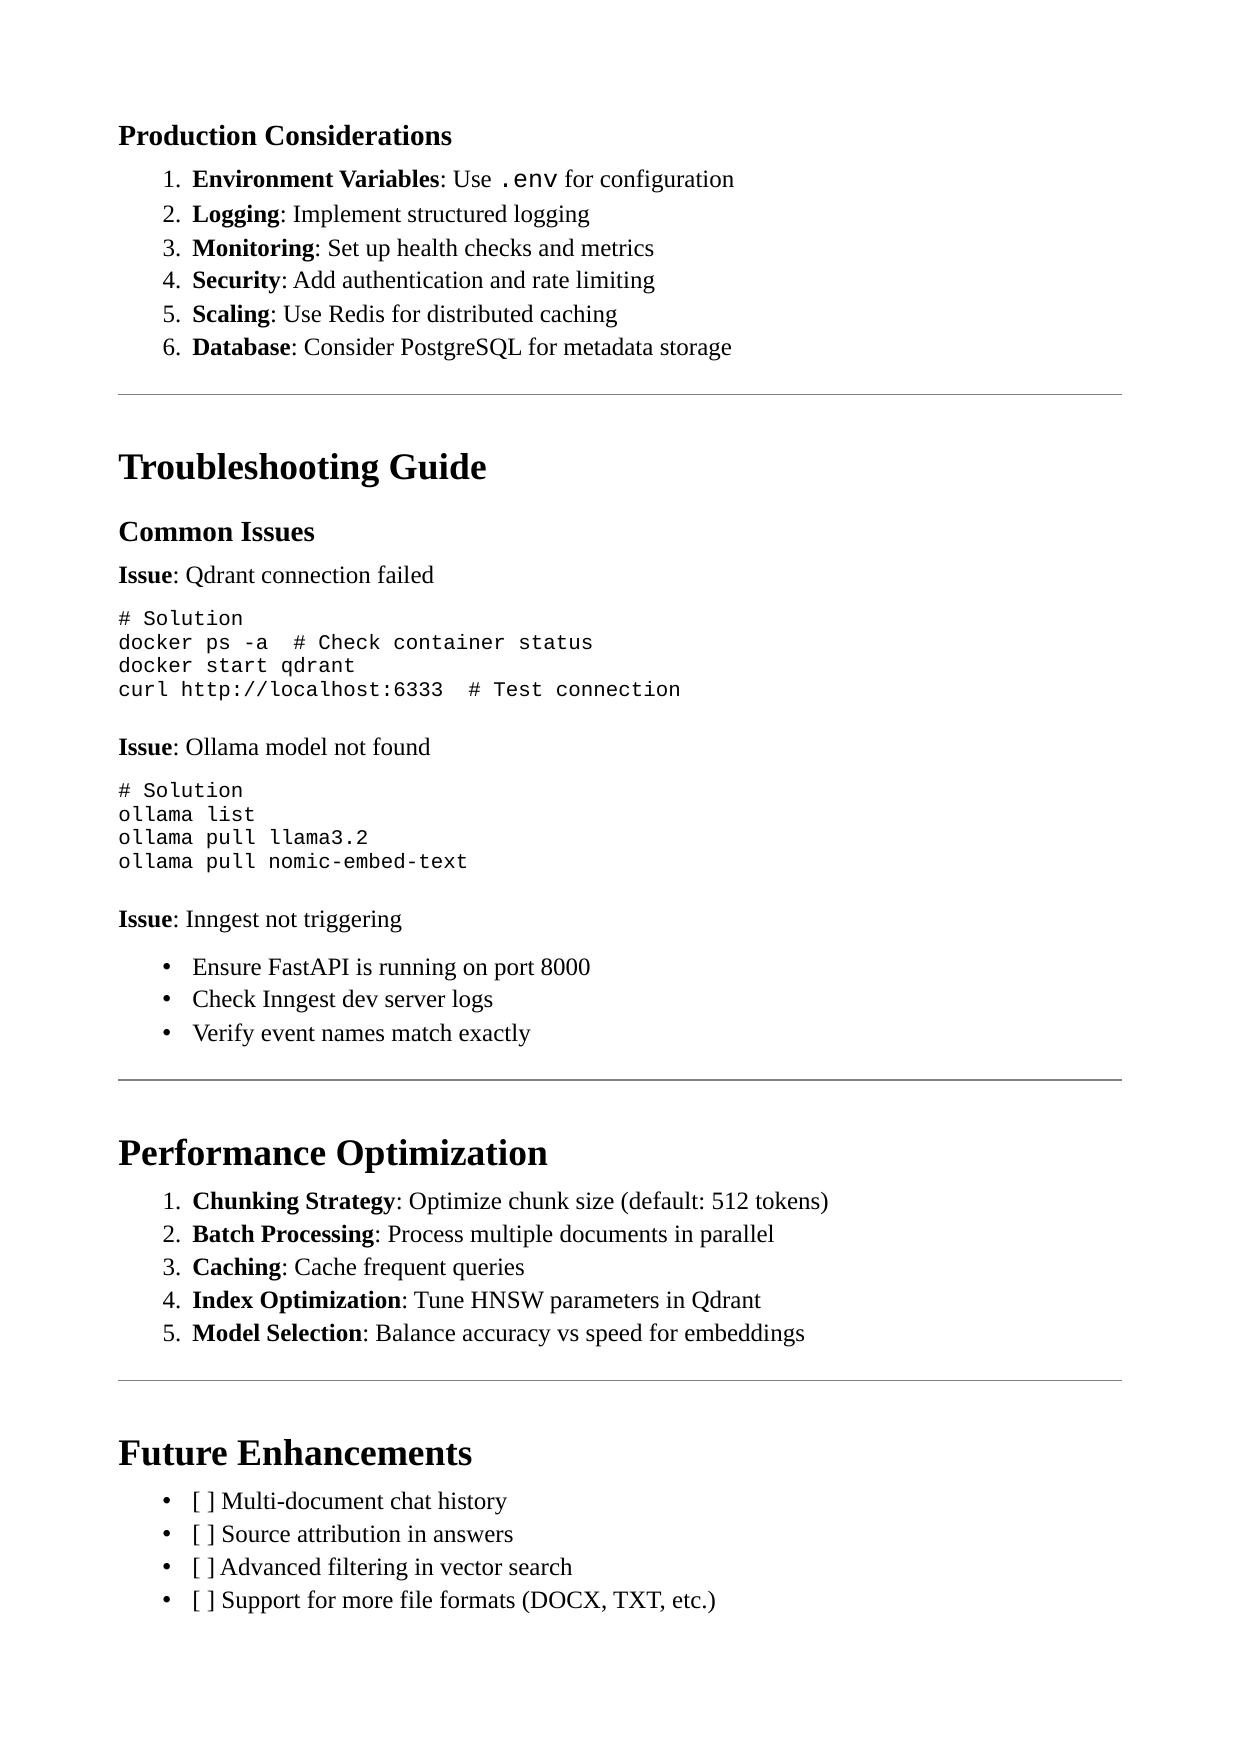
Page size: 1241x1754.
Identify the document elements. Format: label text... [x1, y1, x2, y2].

text docker start qdrant [118, 656, 1122, 679]
list [ ] Advanced filtering in vector search [162, 1552, 1122, 1581]
list Check Inngest dev server logs [162, 984, 1122, 1013]
list Ensure FastAPI is running on port 8000 [162, 952, 1122, 980]
subtitle Future Enhancements [118, 1431, 1122, 1474]
list [ ] Multi-document chat history [162, 1486, 1122, 1515]
list Verify event names match exactly [162, 1018, 1122, 1046]
list Environment Variables: Use .env for configuration [162, 164, 1122, 195]
text # Solution [118, 608, 1122, 632]
list [ ] Source attribution in answers [162, 1519, 1122, 1548]
text Issue: Qdrant connection failed [118, 561, 1122, 589]
list Batch Processing: Process multiple documents in parallel [162, 1219, 1122, 1248]
list [ ] Support for more file formats (DOCX, TXT, etc.) [162, 1585, 1122, 1614]
text ollama pull llama3.2 [118, 827, 1122, 851]
text ollama list [118, 803, 1122, 827]
list Security: Add authentication and rate limiting [162, 266, 1122, 294]
subtitle Production Considerations [118, 118, 1122, 152]
list Chunking Strategy: Optimize chunk size (default: 512 tokens) [162, 1186, 1122, 1215]
text ollama pull nomic-embed-text [118, 851, 1122, 874]
list Scaling: Use Redis for distributed caching [162, 299, 1122, 327]
subtitle Performance Optimization [118, 1130, 1122, 1173]
list Index Optimization: Tune HNSW parameters in Qdrant [162, 1285, 1122, 1314]
subtitle Common Issues [118, 514, 1122, 548]
list Logging: Implement structured logging [162, 199, 1122, 228]
list Model Selection: Balance accuracy vs speed for embeddings [162, 1318, 1122, 1347]
text curl http://localhost:6333 # Test connection [118, 679, 1122, 703]
list Caching: Cache frequent queries [162, 1252, 1122, 1281]
text docker ps -a # Check container status [118, 632, 1122, 656]
text Issue: Ollama model not found [118, 732, 1122, 761]
text # Solution [118, 780, 1122, 803]
list Database: Consider PostgreSQL for metadata storage [162, 332, 1122, 360]
subtitle Troubleshooting Guide [118, 444, 1122, 487]
list Monitoring: Set up health checks and metrics [162, 233, 1122, 261]
text Issue: Inngest not triggering [118, 904, 1122, 933]
